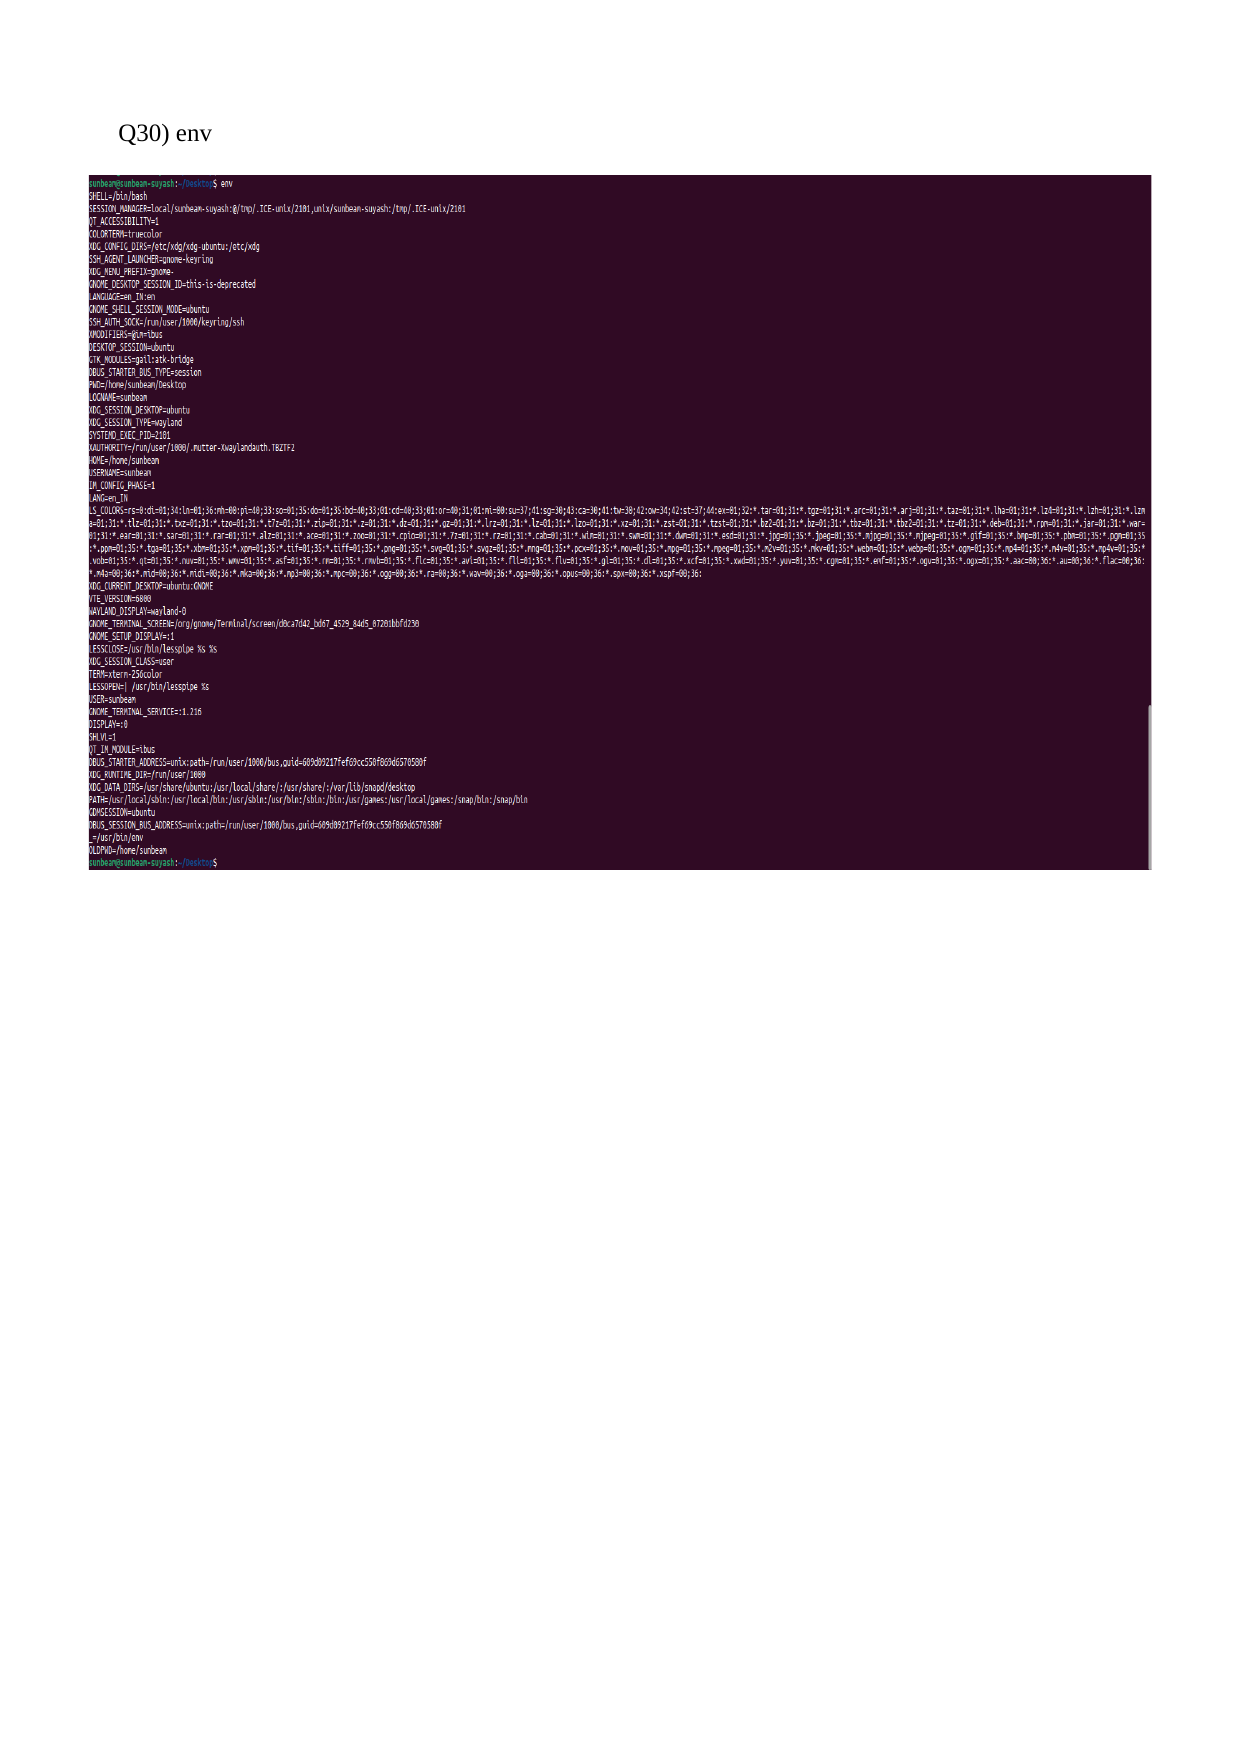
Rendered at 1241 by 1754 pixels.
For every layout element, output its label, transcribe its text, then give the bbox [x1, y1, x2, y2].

text Q30) env [118, 118, 1122, 147]
picture [88, 175, 1152, 870]
